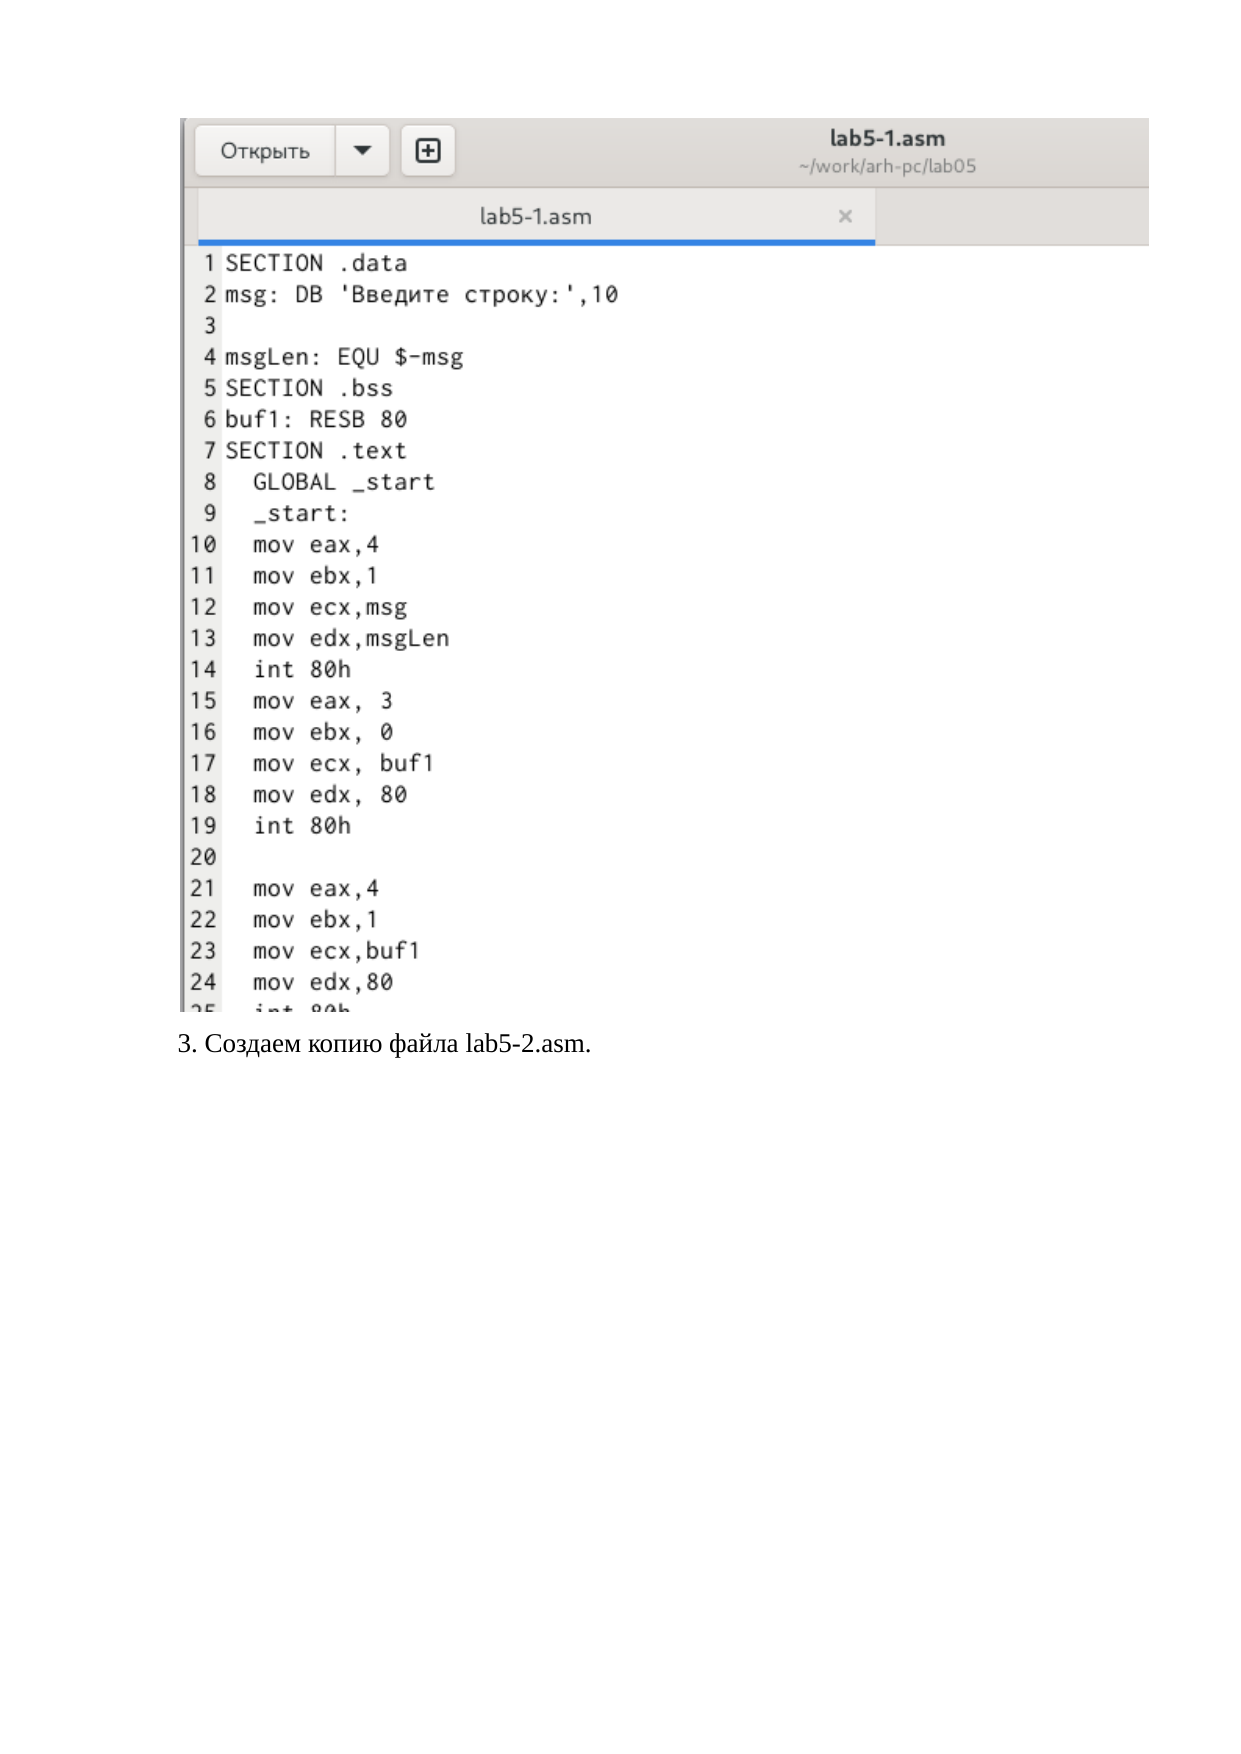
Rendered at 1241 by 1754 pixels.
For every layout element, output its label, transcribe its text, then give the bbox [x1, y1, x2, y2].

text 3. Создаем копию файла lab5-2.asm. [177, 890, 1152, 1058]
picture [180, 118, 1149, 1012]
